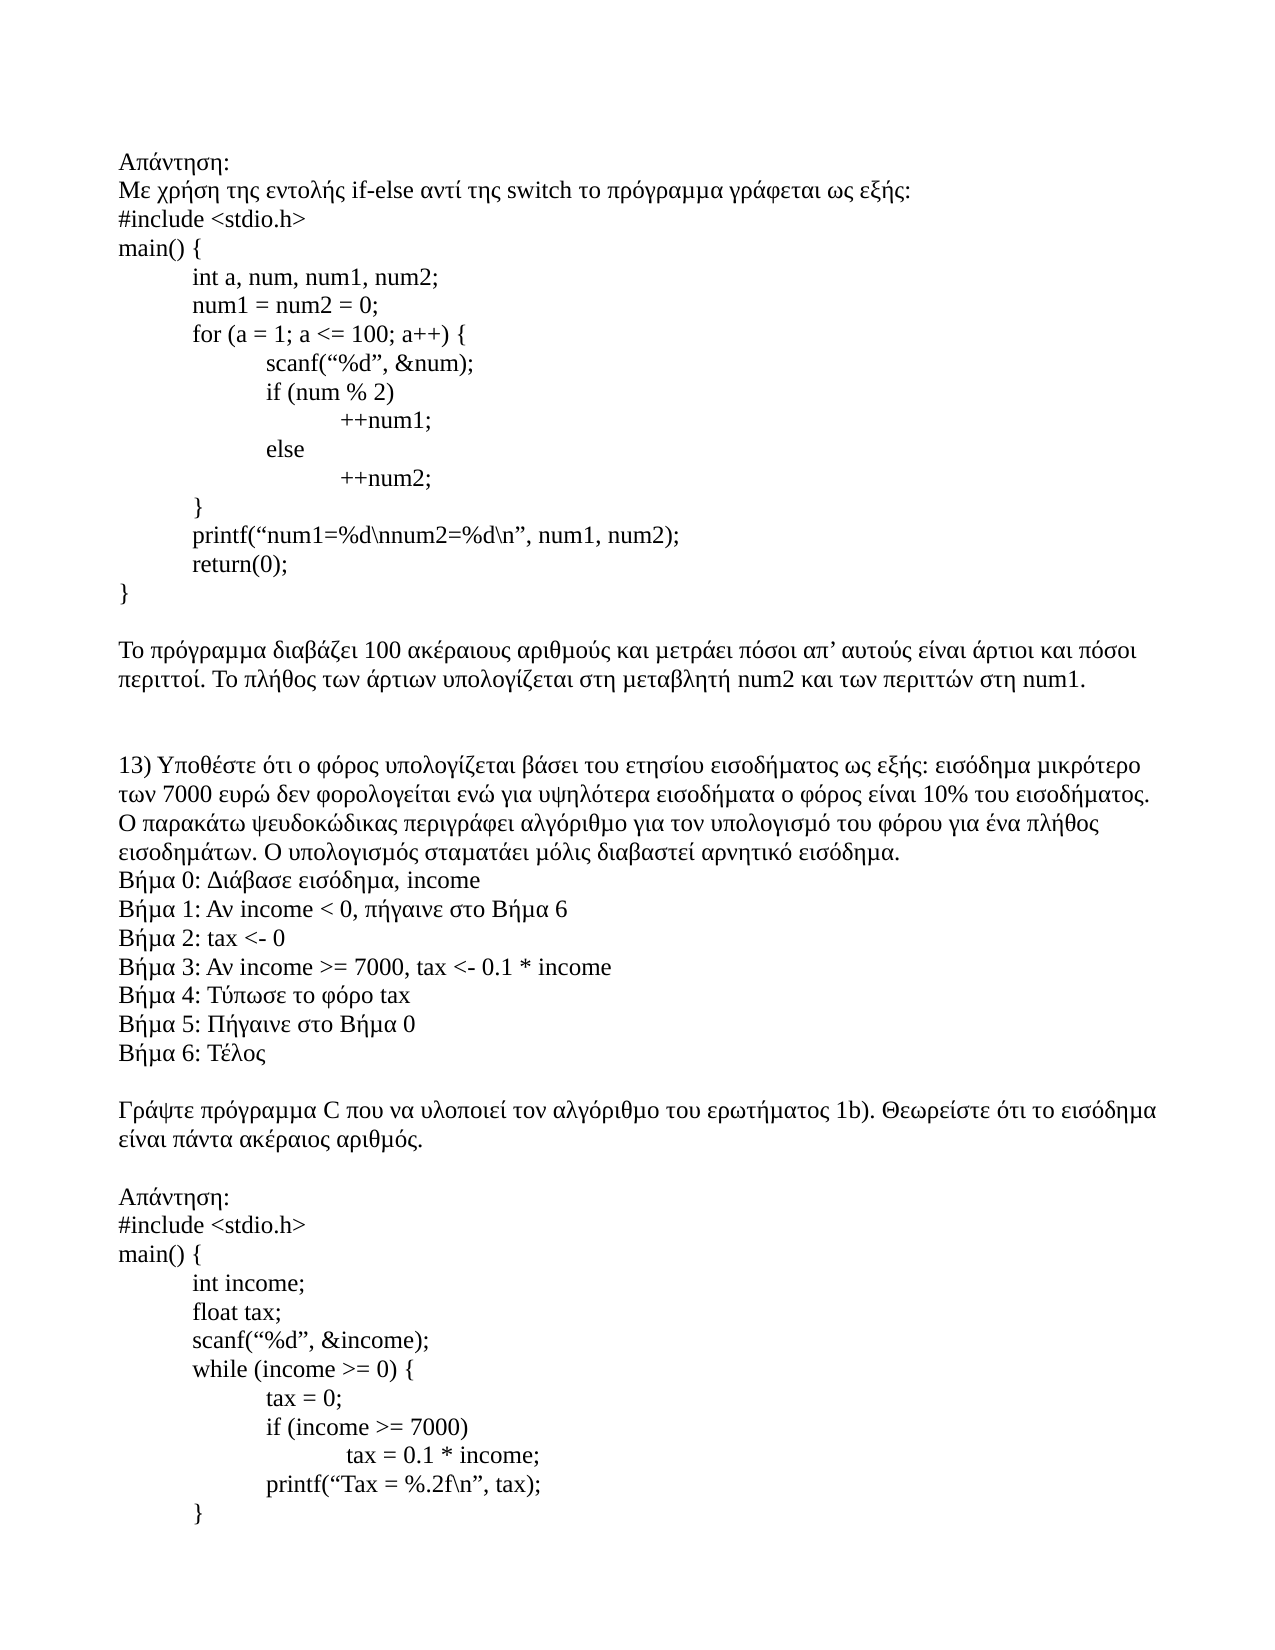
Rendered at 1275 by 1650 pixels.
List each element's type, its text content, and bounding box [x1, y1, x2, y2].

text Βήµα 1: Αν income < 0, πήγαινε στο Βήµα 6 [118, 894, 1157, 923]
text 13) Υποθέστε ότι ο φόρος υπολογίζεται βάσει του ετησίου εισοδήµατος ως εξής: εισόδηµα µικρότερο των 7000 ευρώ δεν φορολογείται ενώ για υψηλότερα εισοδήµατα ο φόρος είναι 10% του εισοδήµατος. O παρακάτω ψευδοκώδικας περιγράφει αλγόριθµο για τον υπολογισµό του φόρου για ένα πλήθος εισοδηµάτων. Ο υπολογισµός σταµατάει µόλις διαβαστεί αρνητικό εισόδηµα. [118, 751, 1157, 866]
text if (income >= 7000) [118, 1412, 1157, 1441]
text printf(“Tax = %.2f\n”, tax); [118, 1469, 1157, 1498]
text int income; [118, 1268, 1157, 1297]
text return(0); [118, 549, 1157, 578]
text int a, num, num1, num2; [118, 262, 1157, 291]
text #include <stdio.h> [118, 204, 1157, 233]
text } [118, 578, 1157, 607]
text tax = 0; [118, 1383, 1157, 1412]
text scanf(“%d”, &income); [118, 1326, 1157, 1354]
text ++num2; [118, 463, 1157, 492]
text scanf(“%d”, &num); [118, 348, 1157, 377]
text while (income >= 0) { [118, 1354, 1157, 1383]
text Βήµα 4: Τύπωσε το φόρο tax [118, 981, 1157, 1009]
text Γράψτε πρόγραµµα C που να υλοποιεί τον αλγόριθµο του ερωτήµατος 1b). Θεωρείστε ότι το εισόδηµα είναι πάντα ακέραιος αριθµός. [118, 1096, 1157, 1153]
text Βήµα 3: Αν income >= 7000, tax <- 0.1 * income [118, 952, 1157, 981]
text for (a = 1; a <= 100; a++) { [118, 319, 1157, 348]
text #include <stdio.h> [118, 1211, 1157, 1239]
text Aπάντηση: [118, 147, 1157, 176]
text Απάντηση: [118, 1182, 1157, 1211]
text Βήµα 6: Τέλος [118, 1038, 1157, 1067]
text else [118, 434, 1157, 463]
text Με χρήση της εντολής if-else αντί της switch το πρόγραµµα γράφεται ως εξής: [118, 176, 1157, 204]
text main() { [118, 1239, 1157, 1268]
text } [118, 1498, 1157, 1527]
text num1 = num2 = 0; [118, 291, 1157, 319]
text printf(“num1=%d\nnum2=%d\n”, num1, num2); [118, 521, 1157, 549]
text Βήµα 2: tax <- 0 [118, 923, 1157, 952]
text Βήµα 5: Πήγαινε στο Βήµα 0 [118, 1009, 1157, 1038]
text if (num % 2) [118, 377, 1157, 406]
text ++num1; [118, 406, 1157, 434]
text Το πρόγραµµα διαβάζει 100 ακέραιους αριθµούς και µετράει πόσοι απ’ αυτούς είναι άρτιοι και πόσοι περιττοί. Το πλήθος των άρτιων υπολογίζεται στη µεταβλητή num2 και των περιττών στη num1. [118, 636, 1157, 693]
text main() { [118, 233, 1157, 262]
text } [118, 492, 1157, 521]
text Βήµα 0: ∆ιάβασε εισόδηµα, income [118, 866, 1157, 894]
text float tax; [118, 1297, 1157, 1326]
text tax = 0.1 * income; [118, 1441, 1157, 1469]
